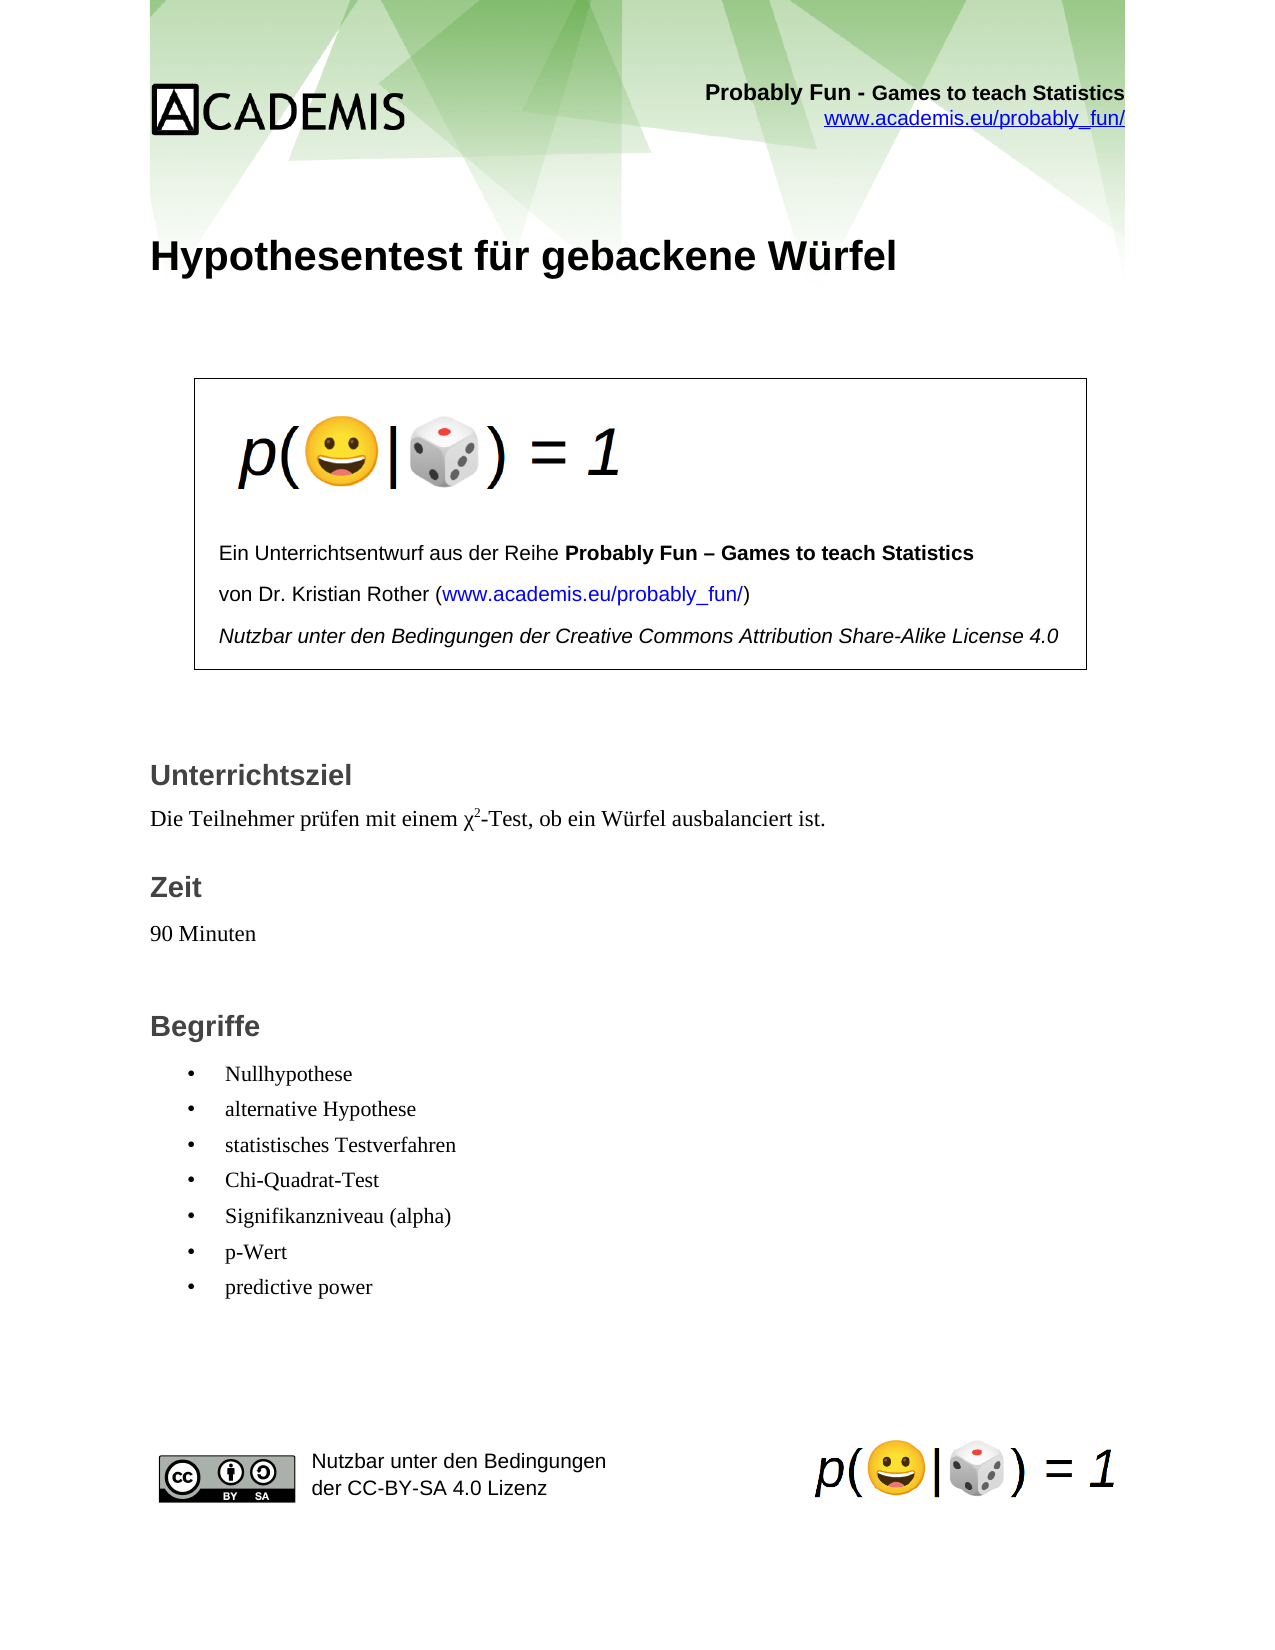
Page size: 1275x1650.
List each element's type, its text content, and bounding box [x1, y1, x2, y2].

text 90 Minuten [150, 917, 1125, 946]
subtitle Hypothesentest für gebackene Würfel [150, 231, 1125, 279]
list statistisches Testverfahren [187, 1127, 1125, 1157]
picture [152, 1450, 302, 1507]
picture [217, 405, 639, 510]
picture [149, 0, 1125, 300]
list Signifikanzniveau (alpha) [187, 1199, 1125, 1228]
list alternative Hypothese [187, 1092, 1125, 1121]
list Nullhypothese [187, 1056, 1125, 1086]
list Chi-Quadrat-Test [187, 1163, 1125, 1193]
subtitle Begriffe [150, 1009, 1125, 1043]
picture [1002, 115, 1008, 124]
text Die Teilnehmer prüfen mit einem χ2-Test, ob ein Würfel ausbalanciert ist. [150, 805, 1125, 831]
subtitle Unterrichtsziel [150, 758, 1125, 791]
list p-Wert [187, 1234, 1125, 1264]
subtitle Zeit [150, 870, 1125, 903]
list predictive power [187, 1270, 1125, 1299]
picture [803, 1430, 1124, 1508]
